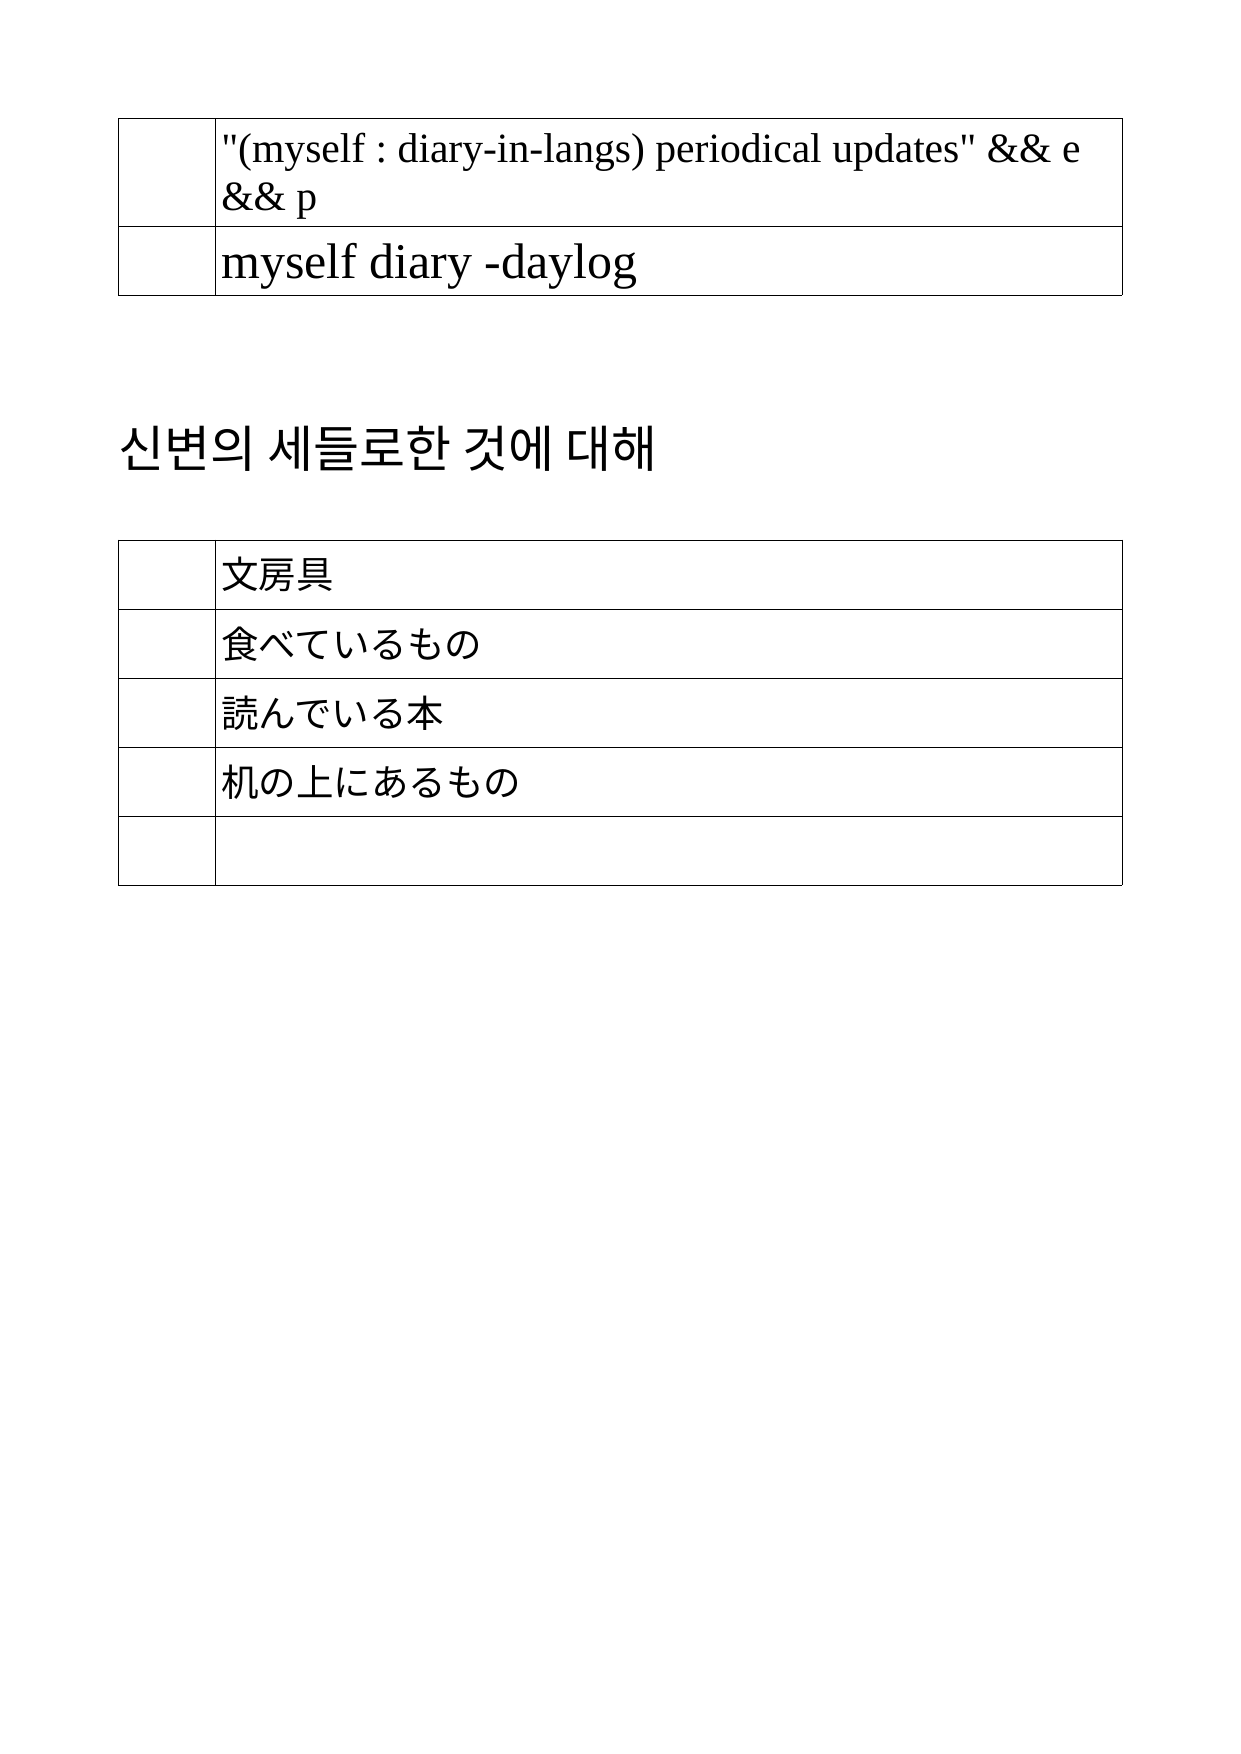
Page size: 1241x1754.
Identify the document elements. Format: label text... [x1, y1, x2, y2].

text 신변의 세들로한 것에 대해 [118, 410, 1122, 482]
table_cell [119, 610, 215, 678]
table_cell [119, 748, 215, 816]
table_header [119, 541, 215, 609]
table_cell [119, 679, 215, 747]
table_header 文房具 [216, 541, 1122, 609]
table_cell 机の上にあるもの [216, 748, 1122, 816]
table_cell [119, 119, 215, 226]
table_cell [119, 817, 215, 885]
table_cell 食べているもの [216, 610, 1122, 678]
table_cell [119, 227, 215, 294]
table_cell [216, 817, 1122, 885]
table_cell "(myself : diary-in-langs) periodical updates" && e && p [216, 119, 1122, 226]
table_cell 読んでいる本 [216, 679, 1122, 747]
table_cell myself diary -daylog [216, 227, 1122, 294]
